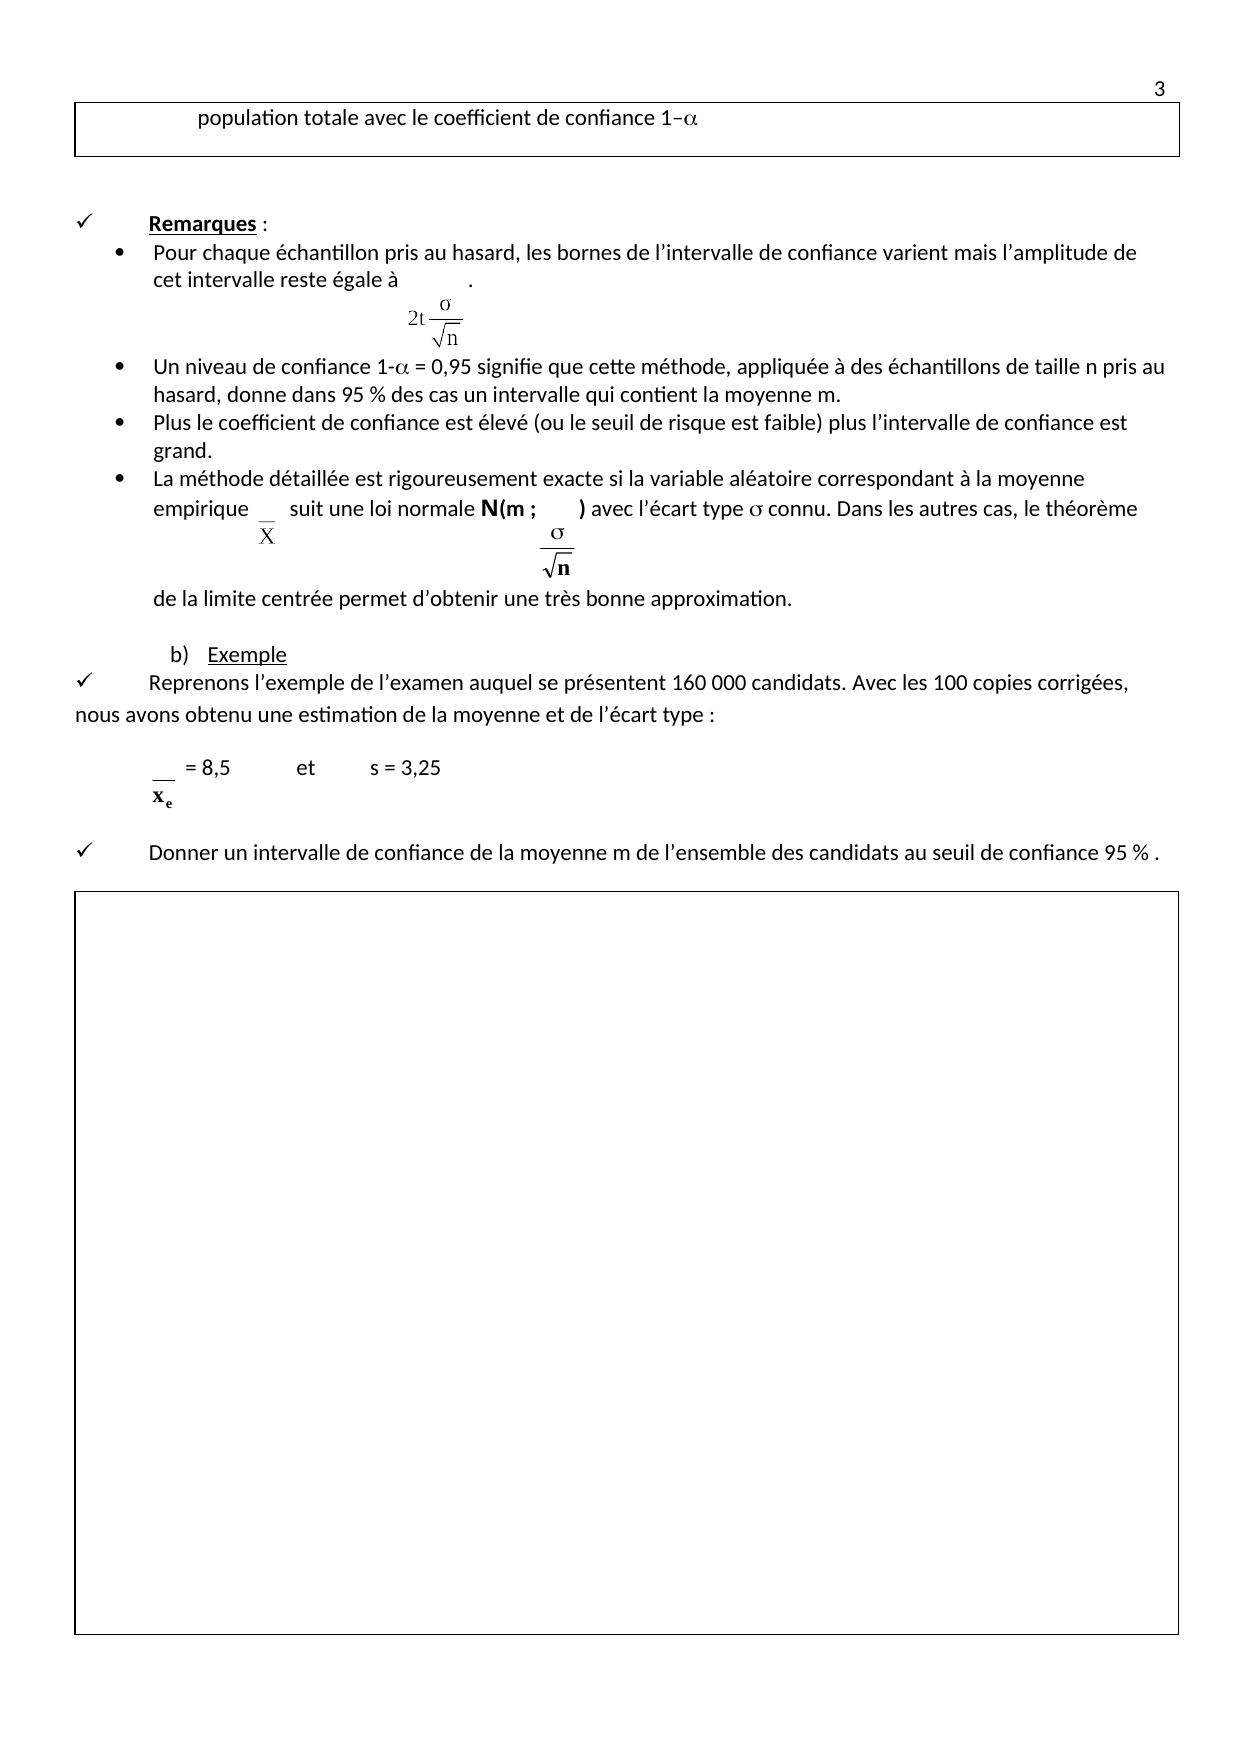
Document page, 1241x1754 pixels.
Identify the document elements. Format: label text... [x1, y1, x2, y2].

list Reprenons l’exemple de l’examen auquel se présentent 160 000 candidats. Avec les 100 copies corrigées, nous avons obtenu une estimation de la moyenne et de l’écart type : [75, 668, 1165, 728]
list La méthode détaillée est rigoureusement exacte si la variable aléatoire correspondant à la moyenne empirique suit une loi normale N(m ;) avec l’écart type  connu. Dans les autres cas, le théorème de la limite centrée permet d’obtenir une très bonne approximation. [116, 464, 1165, 612]
text = 8,5 et s = 3,25 [75, 753, 1165, 813]
list Donner un intervalle de confiance de la moyenne m de l’ensemble des candidats au seuil de confiance 95 % . [75, 838, 1165, 866]
list Exemple [170, 640, 1165, 668]
list Plus le coefficient de confiance est élevé (ou le seuil de risque est faible) plus l’intervalle de confiance est grand. [116, 408, 1165, 464]
list Pour chaque échantillon pris au hasard, les bornes de l’intervalle de confiance varient mais l’amplitude de cet intervalle reste égale à . [116, 238, 1165, 352]
list Un niveau de confiance 1- = 0,95 signifie que cette méthode, appliquée à des échantillons de taille n pris au hasard, donne dans 95 % des cas un intervalle qui contient la moyenne m. [116, 352, 1165, 408]
list Remarques : [75, 209, 1165, 238]
table_header population totale avec le coefficient de confiance 1– [76, 103, 1179, 156]
table_header [76, 892, 1178, 1634]
